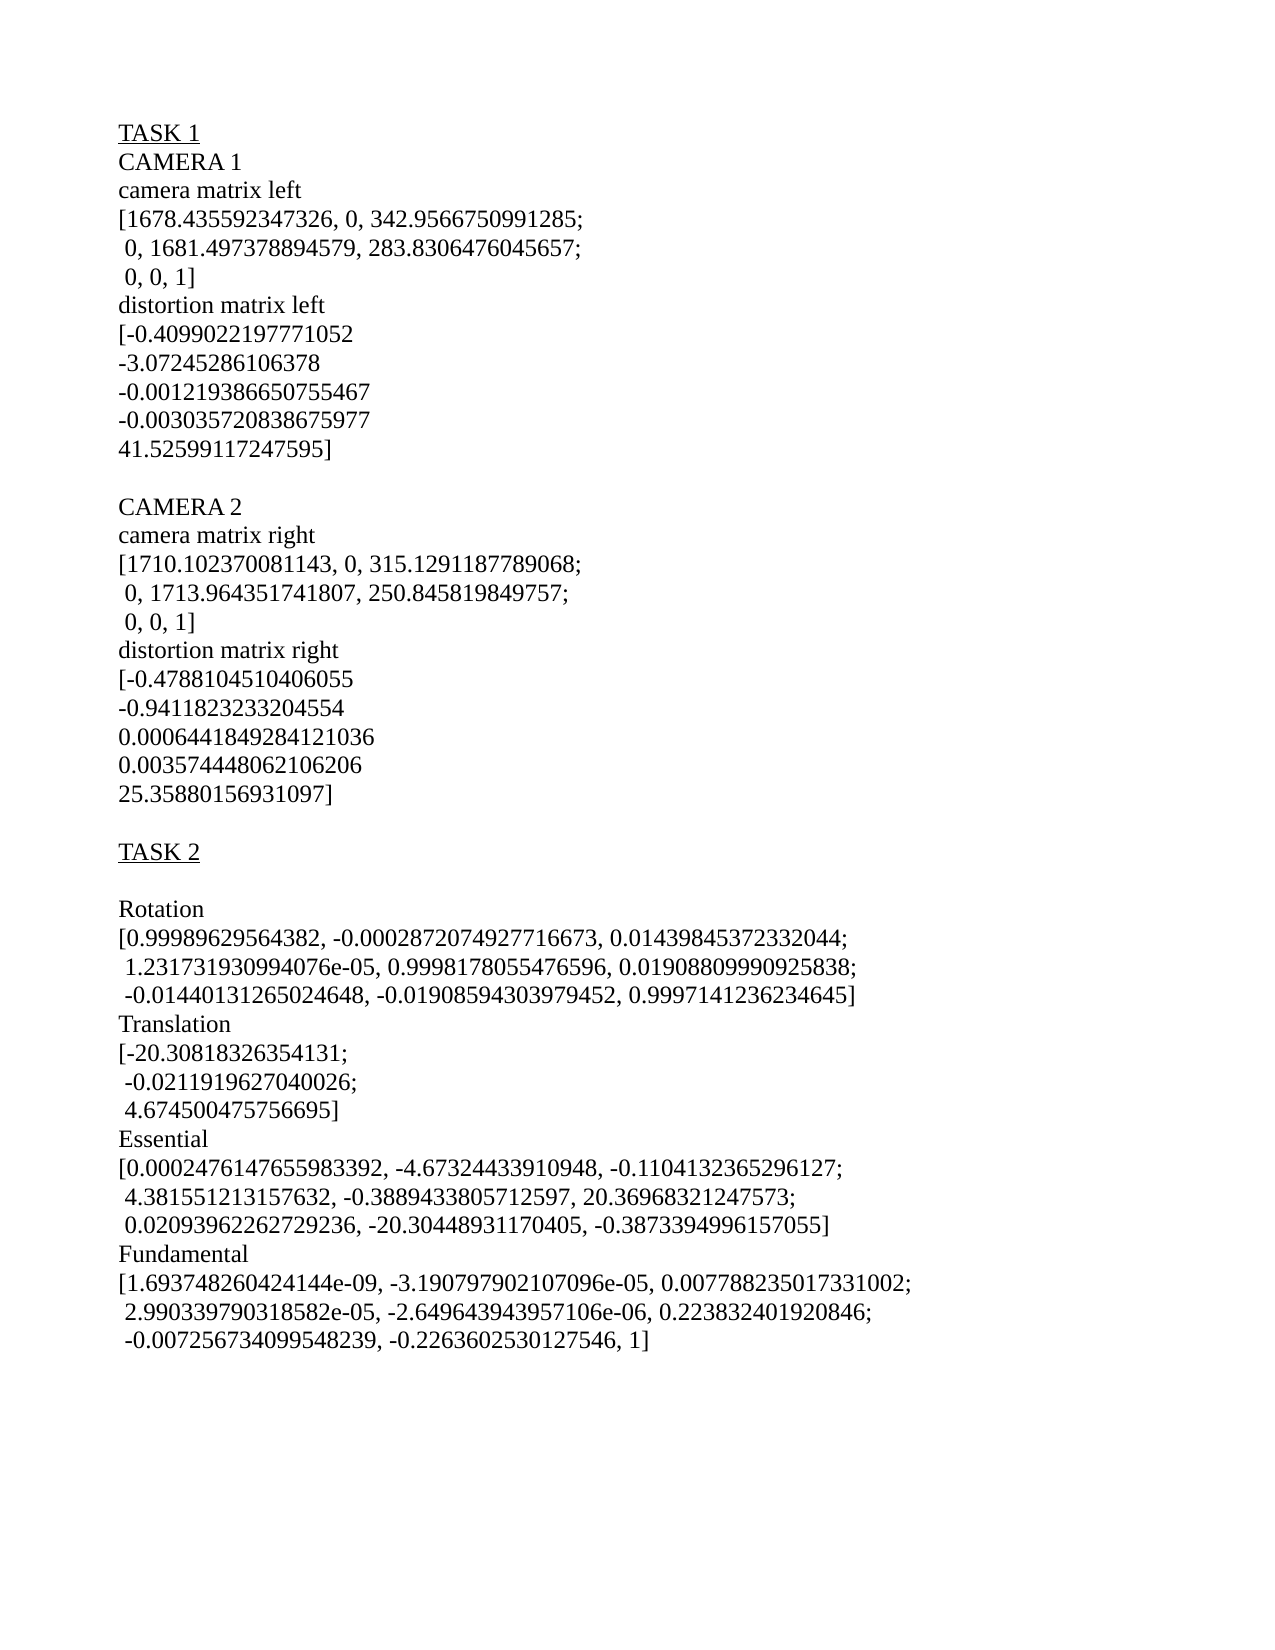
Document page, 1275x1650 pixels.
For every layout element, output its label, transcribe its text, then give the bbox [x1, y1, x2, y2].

text -0.007256734099548239, -0.2263602530127546, 1] [118, 1326, 1157, 1354]
text -0.003035720838675977 [118, 406, 1157, 434]
text -0.0211919627040026; [118, 1067, 1157, 1096]
text 4.381551213157632, -0.3889433805712597, 20.36968321247573; [118, 1182, 1157, 1211]
text camera matrix left [118, 176, 1157, 204]
text 0, 1681.497378894579, 283.8306476045657; [118, 233, 1157, 262]
text TASK 2 [118, 837, 1157, 866]
text camera matrix right [118, 521, 1157, 549]
text -0.001219386650755467 [118, 377, 1157, 406]
text distortion matrix right [118, 636, 1157, 664]
text distortion matrix left [118, 291, 1157, 319]
text [0.99989629564382, -0.0002872074927716673, 0.01439845372332044; [118, 923, 1157, 952]
text 2.990339790318582e-05, -2.649643943957106e-06, 0.223832401920846; [118, 1297, 1157, 1326]
text [1678.435592347326, 0, 342.9566750991285; [118, 204, 1157, 233]
text -0.9411823233204554 [118, 693, 1157, 722]
text 25.35880156931097] [118, 779, 1157, 808]
text 4.674500475756695] [118, 1096, 1157, 1124]
text Rotation [118, 894, 1157, 923]
text [0.0002476147655983392, -4.67324433910948, -0.1104132365296127; [118, 1153, 1157, 1182]
text -0.01440131265024648, -0.01908594303979452, 0.9997141236234645] [118, 981, 1157, 1009]
text Essential [118, 1124, 1157, 1153]
text 0.0006441849284121036 [118, 722, 1157, 751]
text 0, 0, 1] [118, 607, 1157, 636]
text CAMERA 1 [118, 147, 1157, 176]
text [1.693748260424144e-09, -3.190797902107096e-05, 0.007788235017331002; [118, 1268, 1157, 1297]
text [-20.30818326354131; [118, 1038, 1157, 1067]
text 1.231731930994076e-05, 0.9998178055476596, 0.01908809990925838; [118, 952, 1157, 981]
text TASK 1 [118, 118, 1157, 147]
text 41.52599117247595] [118, 434, 1157, 463]
text [-0.4788104510406055 [118, 664, 1157, 693]
text Translation [118, 1009, 1157, 1038]
text -3.07245286106378 [118, 348, 1157, 377]
text [1710.102370081143, 0, 315.1291187789068; [118, 549, 1157, 578]
text [-0.4099022197771052 [118, 319, 1157, 348]
text 0.003574448062106206 [118, 751, 1157, 779]
text 0, 1713.964351741807, 250.845819849757; [118, 578, 1157, 607]
text CAMERA 2 [118, 492, 1157, 521]
text Fundamental [118, 1239, 1157, 1268]
text 0.02093962262729236, -20.30448931170405, -0.3873394996157055] [118, 1211, 1157, 1239]
text 0, 0, 1] [118, 262, 1157, 291]
